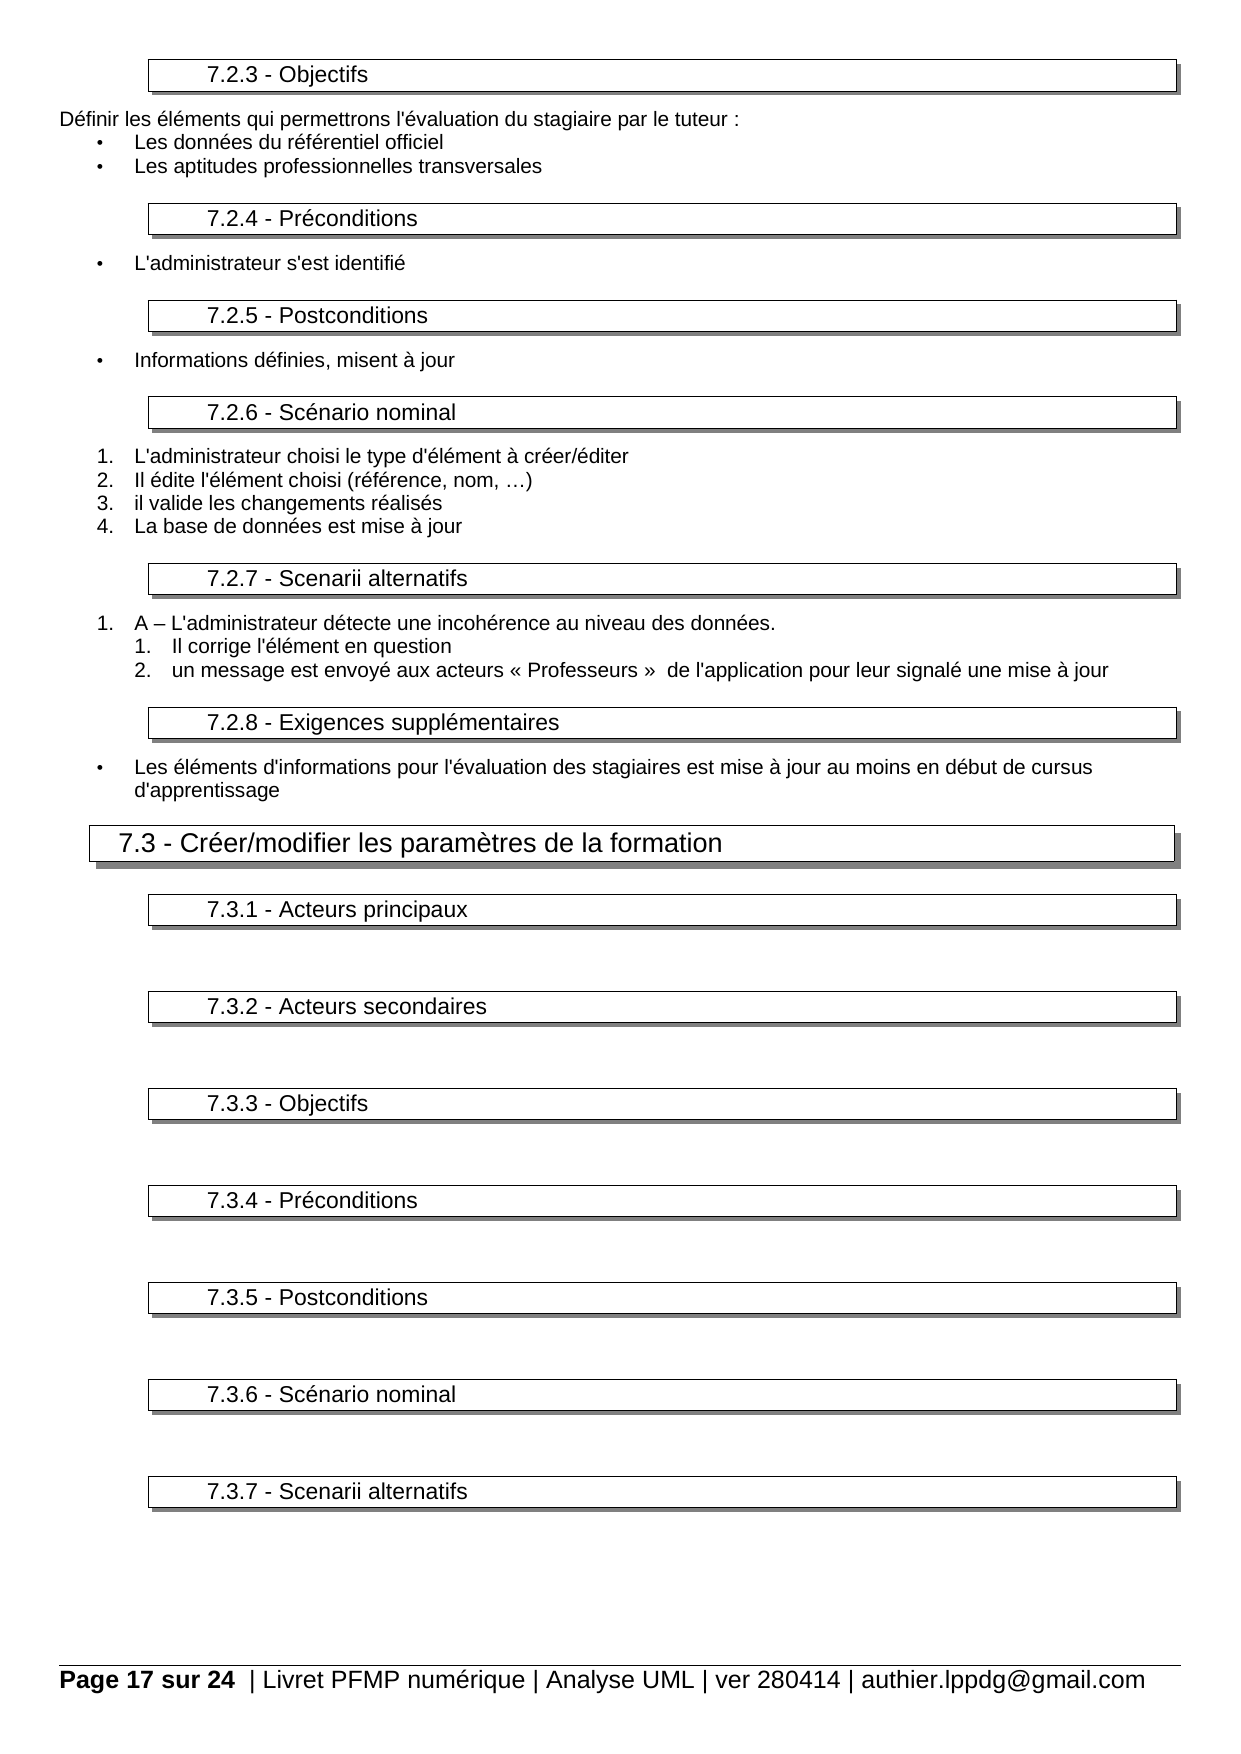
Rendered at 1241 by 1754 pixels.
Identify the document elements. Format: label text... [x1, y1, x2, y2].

subtitle Exigences supplémentaires [149, 708, 1176, 738]
subtitle Scenarii alternatifs [149, 1477, 1176, 1507]
subtitle Créer/modifier les paramètres de la formation [90, 826, 1173, 861]
list L'administrateur choisi le type d'élément à créer/éditer [97, 445, 1181, 468]
subtitle Postconditions [149, 301, 1176, 331]
subtitle Acteurs secondaires [149, 992, 1176, 1022]
list Les aptitudes professionnelles transversales [97, 154, 1181, 177]
list L'administrateur s'est identifié [97, 251, 1181, 274]
list La base de données est mise à jour [97, 515, 1181, 538]
text Définir les éléments qui permettrons l'évaluation du stagiaire par le tuteur : [59, 108, 1181, 131]
subtitle Objectifs [149, 60, 1176, 91]
subtitle Postconditions [149, 1283, 1176, 1313]
subtitle Scénario nominal [149, 1380, 1176, 1410]
subtitle Scénario nominal [149, 397, 1176, 428]
list Il édite l'élément choisi (référence, nom, …) [97, 468, 1181, 492]
list Il corrige l'élément en question [134, 635, 1181, 658]
list il valide les changements réalisés [97, 492, 1181, 515]
subtitle Préconditions [149, 1186, 1176, 1216]
subtitle Scenarii alternatifs [149, 564, 1176, 594]
list A – L'administrateur détecte une incohérence au niveau des données. [97, 612, 1181, 635]
list un message est envoyé aux acteurs « Professeurs » de l'application pour leur signalé une mise à jour [134, 658, 1181, 682]
subtitle Préconditions [149, 204, 1176, 234]
list Les données du référentiel officiel [97, 131, 1181, 154]
subtitle Acteurs principaux [149, 895, 1176, 925]
list Informations définies, misent à jour [97, 348, 1181, 371]
subtitle Objectifs [149, 1089, 1176, 1119]
list Les éléments d'informations pour l'évaluation des stagiaires est mise à jour au moins en début de cursus d'apprentissage [97, 755, 1181, 802]
